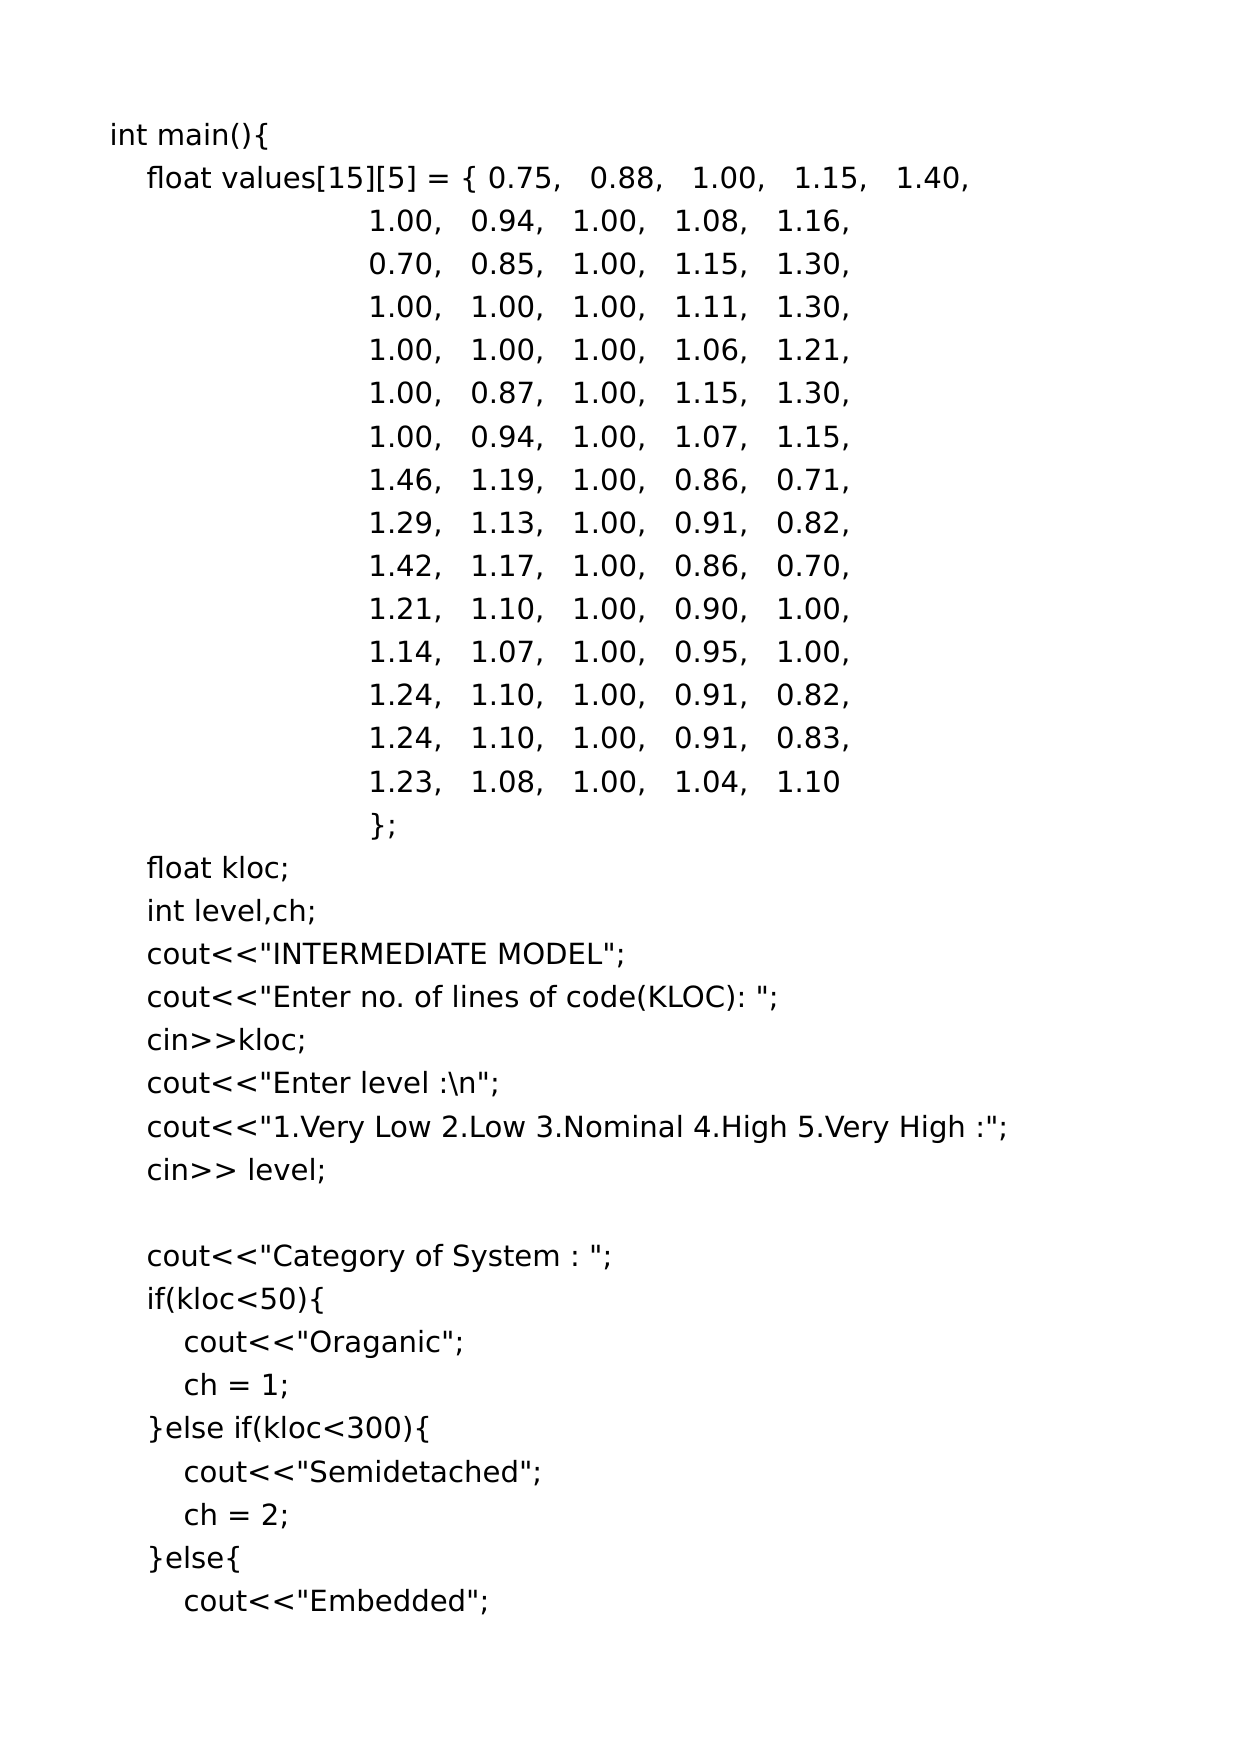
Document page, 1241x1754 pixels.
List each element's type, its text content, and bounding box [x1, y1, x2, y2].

text float kloc; [109, 851, 1137, 885]
text 1.00, 0.87, 1.00, 1.15, 1.30, [109, 377, 1137, 411]
text ch = 1; [109, 1369, 1137, 1403]
text int main(){ [109, 118, 1137, 152]
text 1.00, 0.94, 1.00, 1.07, 1.15, [109, 420, 1137, 454]
text cout<<"Category of System : "; [109, 1239, 1137, 1273]
text 1.46, 1.19, 1.00, 0.86, 0.71, [109, 463, 1137, 497]
text ch = 2; [109, 1498, 1137, 1532]
text 1.24, 1.10, 1.00, 0.91, 0.83, [109, 722, 1137, 756]
text }else if(kloc<300){ [109, 1412, 1137, 1446]
text 1.00, 0.94, 1.00, 1.08, 1.16, [109, 204, 1137, 238]
text cout<<"INTERMEDIATE MODEL"; [109, 937, 1137, 971]
text if(kloc<50){ [109, 1282, 1137, 1316]
text 1.00, 1.00, 1.00, 1.06, 1.21, [109, 334, 1137, 368]
text 1.29, 1.13, 1.00, 0.91, 0.82, [109, 506, 1137, 540]
text 0.70, 0.85, 1.00, 1.15, 1.30, [109, 247, 1137, 281]
text int level,ch; [109, 894, 1137, 928]
text cout<<"Enter no. of lines of code(KLOC): "; [109, 981, 1137, 1014]
text float values[15][5] = { 0.75, 0.88, 1.00, 1.15, 1.40, [109, 161, 1137, 195]
text 1.24, 1.10, 1.00, 0.91, 0.82, [109, 679, 1137, 713]
text 1.23, 1.08, 1.00, 1.04, 1.10 [109, 765, 1137, 799]
text cout<<"Embedded"; [109, 1584, 1137, 1618]
text cin>>kloc; [109, 1024, 1137, 1058]
text }; [109, 808, 1137, 842]
text 1.00, 1.00, 1.00, 1.11, 1.30, [109, 291, 1137, 324]
text cout<<"Oraganic"; [109, 1326, 1137, 1359]
text 1.42, 1.17, 1.00, 0.86, 0.70, [109, 549, 1137, 583]
text cin>> level; [109, 1153, 1137, 1187]
text cout<<"Enter level :\n"; [109, 1067, 1137, 1101]
text cout<<"1.Very Low 2.Low 3.Nominal 4.High 5.Very High :"; [109, 1110, 1137, 1144]
text 1.21, 1.10, 1.00, 0.90, 1.00, [109, 592, 1137, 626]
text }else{ [109, 1541, 1137, 1575]
text cout<<"Semidetached"; [109, 1455, 1137, 1489]
text 1.14, 1.07, 1.00, 0.95, 1.00, [109, 636, 1137, 669]
